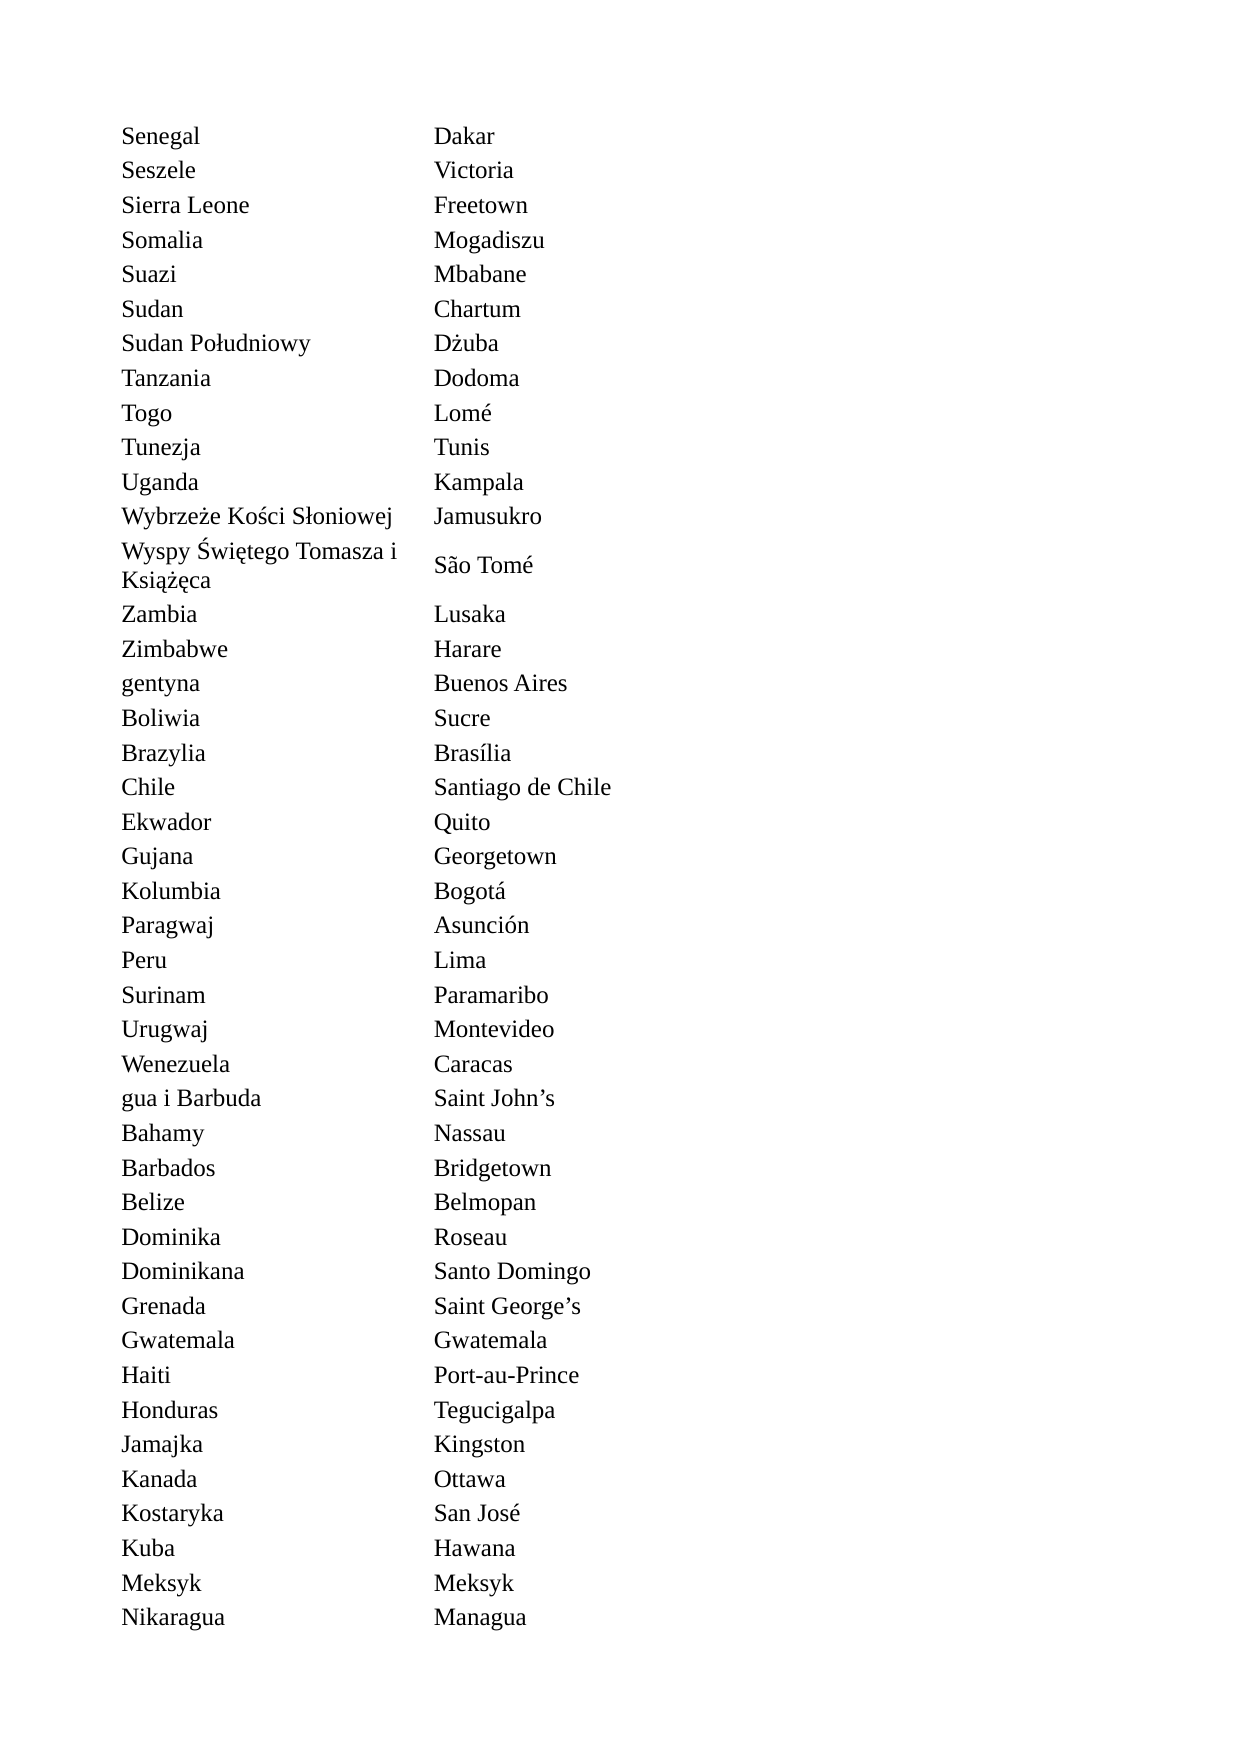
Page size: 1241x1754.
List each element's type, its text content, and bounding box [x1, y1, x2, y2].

table_cell Georgetown [431, 839, 691, 873]
table_cell Tegucigalpa [431, 1392, 691, 1426]
table_cell Lomé [431, 395, 691, 429]
table_cell Nikaragua [118, 1599, 431, 1634]
table_cell Nassau [431, 1115, 691, 1150]
table_cell Santiago de Chile [431, 769, 691, 804]
table_cell São Tomé [431, 533, 691, 596]
table_cell Urugwaj [118, 1011, 431, 1046]
table_cell Belmopan [431, 1184, 691, 1219]
table_cell Ottawa [431, 1461, 691, 1496]
table_cell Kostaryka [118, 1496, 431, 1530]
table_cell Chartum [431, 291, 691, 326]
table_cell Dakar [431, 118, 691, 153]
table_cell Togo [118, 395, 431, 429]
table_cell Tunis [431, 429, 691, 464]
table_cell Hawana [431, 1530, 691, 1565]
table_cell gentyna [118, 666, 431, 700]
table_cell Wyspy Świętego Tomasza i Książęca [118, 533, 431, 596]
table_cell San José [431, 1496, 691, 1530]
table_cell Tunezja [118, 429, 431, 464]
table_cell Asunción [431, 908, 691, 942]
table_cell Sudan Południowy [118, 326, 431, 360]
table_cell Lusaka [431, 596, 691, 631]
table_cell Roseau [431, 1219, 691, 1253]
table_cell gua i Barbuda [118, 1081, 431, 1115]
table_cell Jamusukro [431, 499, 691, 533]
table_cell Mogadiszu [431, 222, 691, 256]
table_cell Caracas [431, 1046, 691, 1081]
table_cell Senegal [118, 118, 431, 153]
table_cell Belize [118, 1184, 431, 1219]
table_cell Zambia [118, 596, 431, 631]
table_cell Bahamy [118, 1115, 431, 1150]
table_cell Lima [431, 942, 691, 977]
table_cell Harare [431, 631, 691, 666]
table_cell Kingston [431, 1426, 691, 1461]
table_cell Santo Domingo [431, 1254, 691, 1288]
table_cell Meksyk [118, 1565, 431, 1599]
table_cell Jamajka [118, 1426, 431, 1461]
table_cell Saint George’s [431, 1288, 691, 1323]
table_cell Paramaribo [431, 977, 691, 1011]
table_cell Victoria [431, 153, 691, 187]
table_cell Peru [118, 942, 431, 977]
table_cell Kanada [118, 1461, 431, 1496]
table_cell Wenezuela [118, 1046, 431, 1081]
table_cell Dominikana [118, 1254, 431, 1288]
table_cell Chile [118, 769, 431, 804]
table_cell Meksyk [431, 1565, 691, 1599]
table_cell Grenada [118, 1288, 431, 1323]
table_cell Bogotá [431, 873, 691, 908]
table_cell Haiti [118, 1357, 431, 1392]
table_cell Freetown [431, 187, 691, 222]
table_cell Kolumbia [118, 873, 431, 908]
table_cell Sucre [431, 700, 691, 735]
table_cell Managua [431, 1599, 691, 1634]
table_cell Sudan [118, 291, 431, 326]
table_cell Paragwaj [118, 908, 431, 942]
table_cell Kuba [118, 1530, 431, 1565]
table_cell Montevideo [431, 1011, 691, 1046]
table_cell Gwatemala [118, 1323, 431, 1357]
table_cell Gujana [118, 839, 431, 873]
table_cell Gwatemala [431, 1323, 691, 1357]
table_cell Kampala [431, 464, 691, 498]
table_cell Zimbabwe [118, 631, 431, 666]
table_cell Brazylia [118, 735, 431, 769]
table_cell Somalia [118, 222, 431, 256]
table_cell Barbados [118, 1150, 431, 1184]
table_cell Ekwador [118, 804, 431, 838]
table_cell Boliwia [118, 700, 431, 735]
table_cell Port-au-Prince [431, 1357, 691, 1392]
table_cell Wybrzeże Kości Słoniowej [118, 499, 431, 533]
table_cell Dżuba [431, 326, 691, 360]
table_cell Suazi [118, 256, 431, 291]
table_cell Dominika [118, 1219, 431, 1253]
table_cell Tanzania [118, 360, 431, 395]
table_cell Dodoma [431, 360, 691, 395]
table_cell Brasília [431, 735, 691, 769]
table_cell Buenos Aires [431, 666, 691, 700]
table_cell Honduras [118, 1392, 431, 1426]
table_cell Mbabane [431, 256, 691, 291]
table_cell Sierra Leone [118, 187, 431, 222]
table_cell Bridgetown [431, 1150, 691, 1184]
table_cell Seszele [118, 153, 431, 187]
table_cell Uganda [118, 464, 431, 498]
table_cell Saint John’s [431, 1081, 691, 1115]
table_cell Quito [431, 804, 691, 838]
table_cell Surinam [118, 977, 431, 1011]
